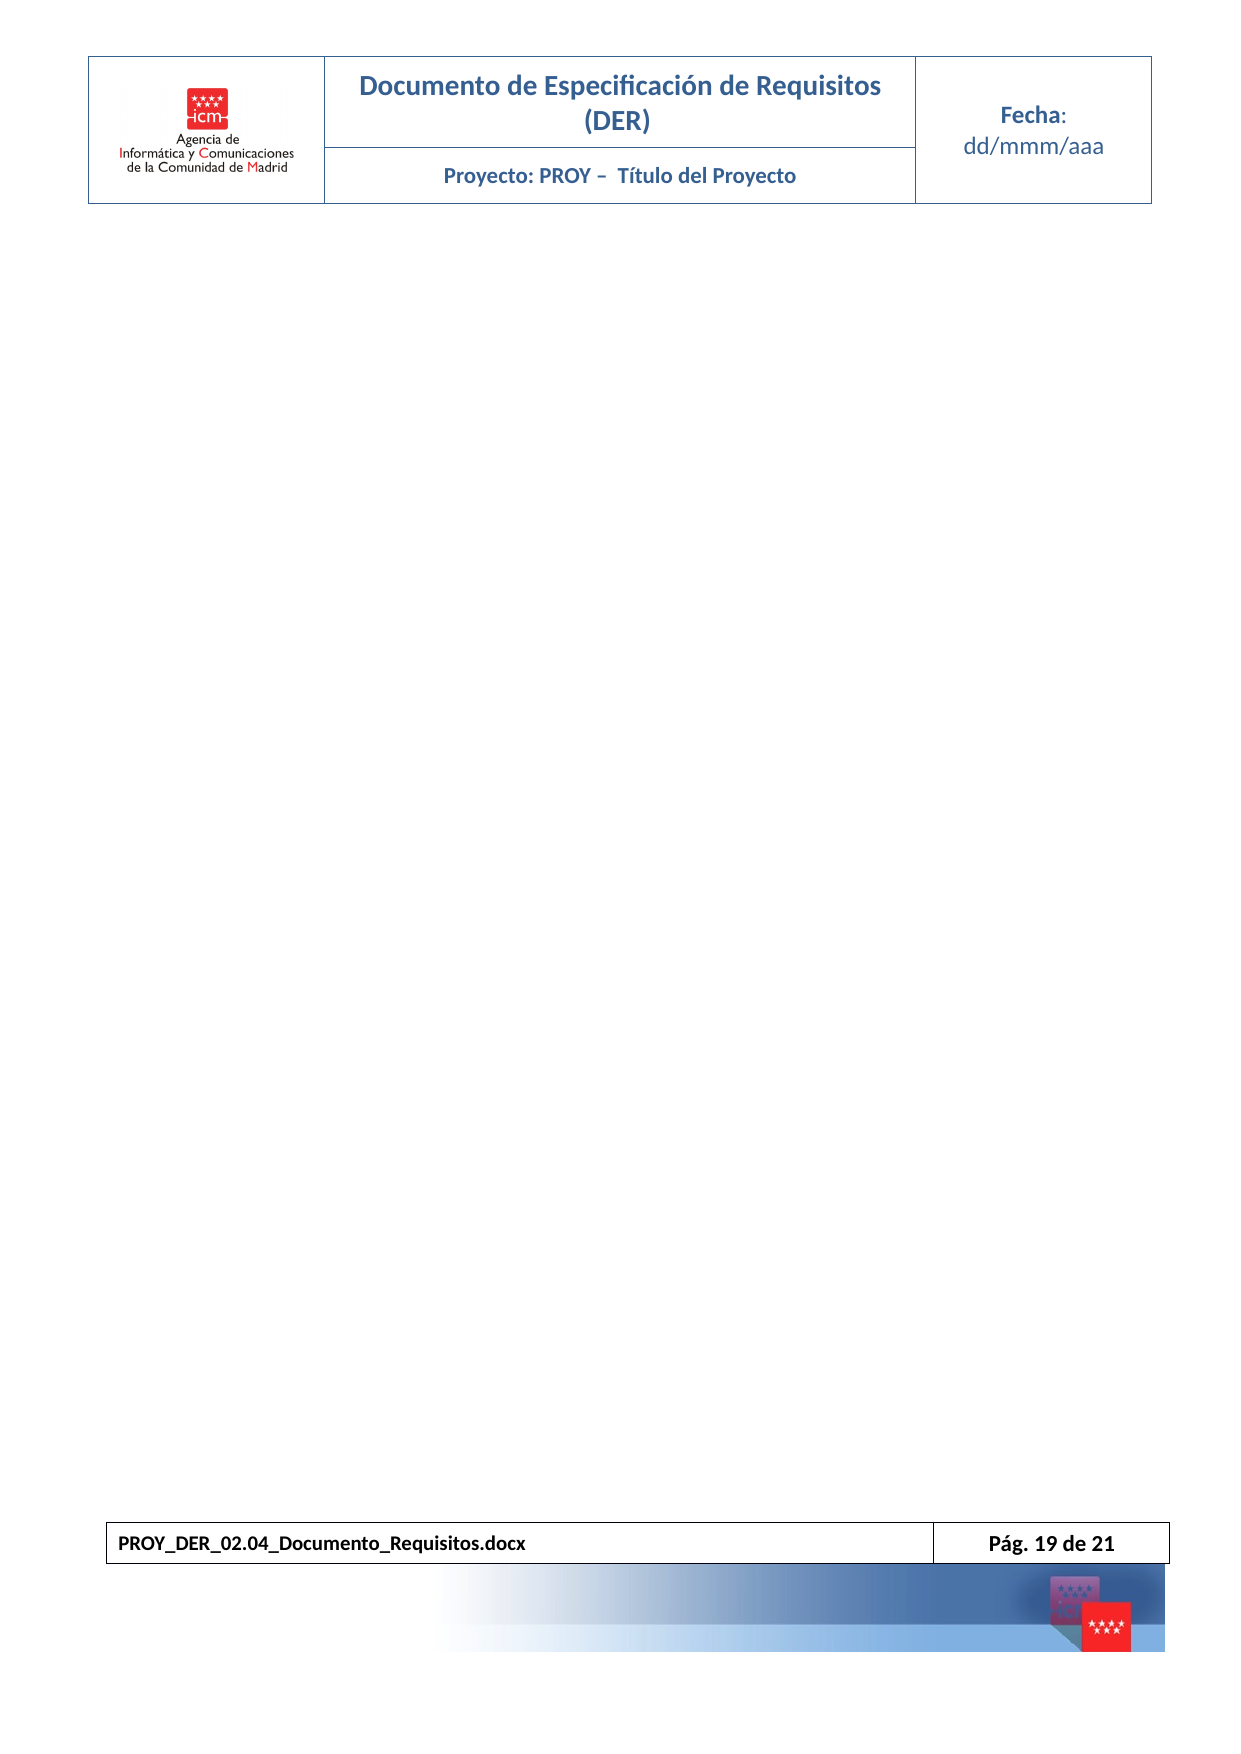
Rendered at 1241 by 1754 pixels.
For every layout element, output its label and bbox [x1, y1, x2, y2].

picture [120, 88, 294, 172]
picture [118, 1564, 1165, 1652]
